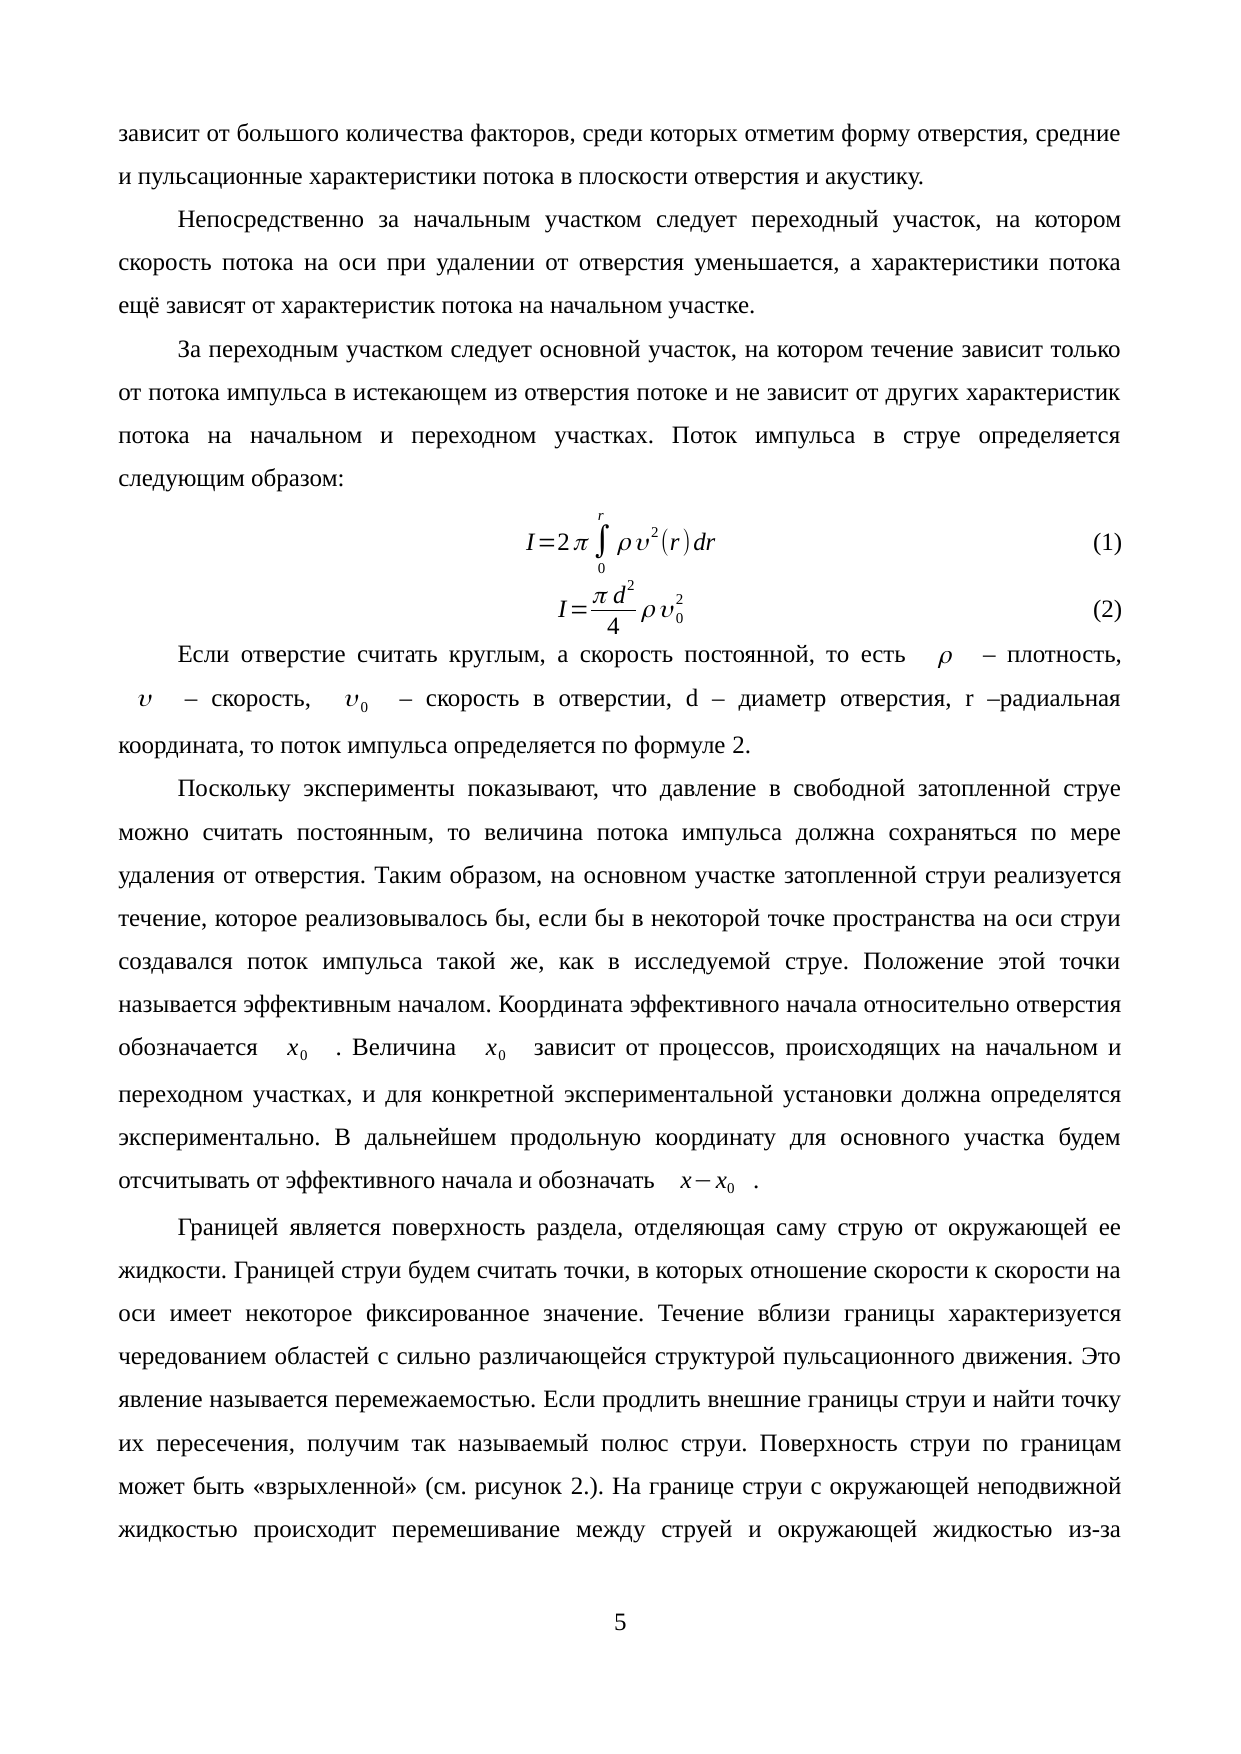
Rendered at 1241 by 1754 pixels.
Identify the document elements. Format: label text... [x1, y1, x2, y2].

text Границей является поверхность раздела, отделяющая саму струю от окружающей ее жидкости. Границей струи будем считать точки, в которых отношение скорости к скорости на оси имеет некоторое фиксированное значение. Течение вблизи границы характеризуется чередованием областей с сильно различающейся структурой пульсационного движения. Это явление называется перемежаемостью. Если продлить внешние границы струи и найти точку их пересечения, получим так называемый полюс струи. Поверхность струи по границам может быть «взрыхленной» (см. рисунок 2.). На границе струи с окружающей неподвижной жидкостью происходит перемешивание между струей и окружающей жидкостью из-за [118, 1212, 1122, 1543]
text За переходным участком следует основной участок, на котором течение зависит только от потока импульса в истекающем из отверстия потоке и не зависит от других характеристик потока на начальном и переходном участках. Поток импульса в струе определяется следующим образом: [118, 334, 1122, 492]
text (1) [118, 506, 1122, 577]
text Если отверстие считать круглым, а скорость постоянной, то есть – плотность, – скорость, – скорость в отверстии, d – диаметр отверстия, r –радиальная координата, то поток импульса определяется по формуле 2. [118, 639, 1122, 759]
text зависит от большого количества факторов, среди которых отметим форму отверстия, средние и пульсационные характеристики потока в плоскости отверстия и акустику. [118, 118, 1122, 190]
text (2) [118, 577, 1122, 639]
text Непосредственно за начальным участком следует переходный участок, на котором скорость потока на оси при удалении от отверстия уменьшается, а характеристики потока ещё зависят от характеристик потока на начальном участке. [118, 204, 1122, 319]
text Поскольку эксперименты показывают, что давление в свободной затопленной струе можно считать постоянным, то величина потока импульса должна сохраняться по мере удаления от отверстия. Таким образом, на основном участке затопленной струи реализуется течение, которое реализовывалось бы, если бы в некоторой точке пространства на оси струи создавался поток импульса такой же, как в исследуемой струе. Положение этой точки называется эффективным началом. Координата эффективного начала относительно отверстия обозначается . Величина зависит от процессов, происходящих на начальном и переходном участках, и для конкретной экспериментальной установки должна определятся экспериментально. В дальнейшем продольную координату для основного участка будем отсчитывать от эффективного начала и обозначать . [118, 773, 1122, 1198]
